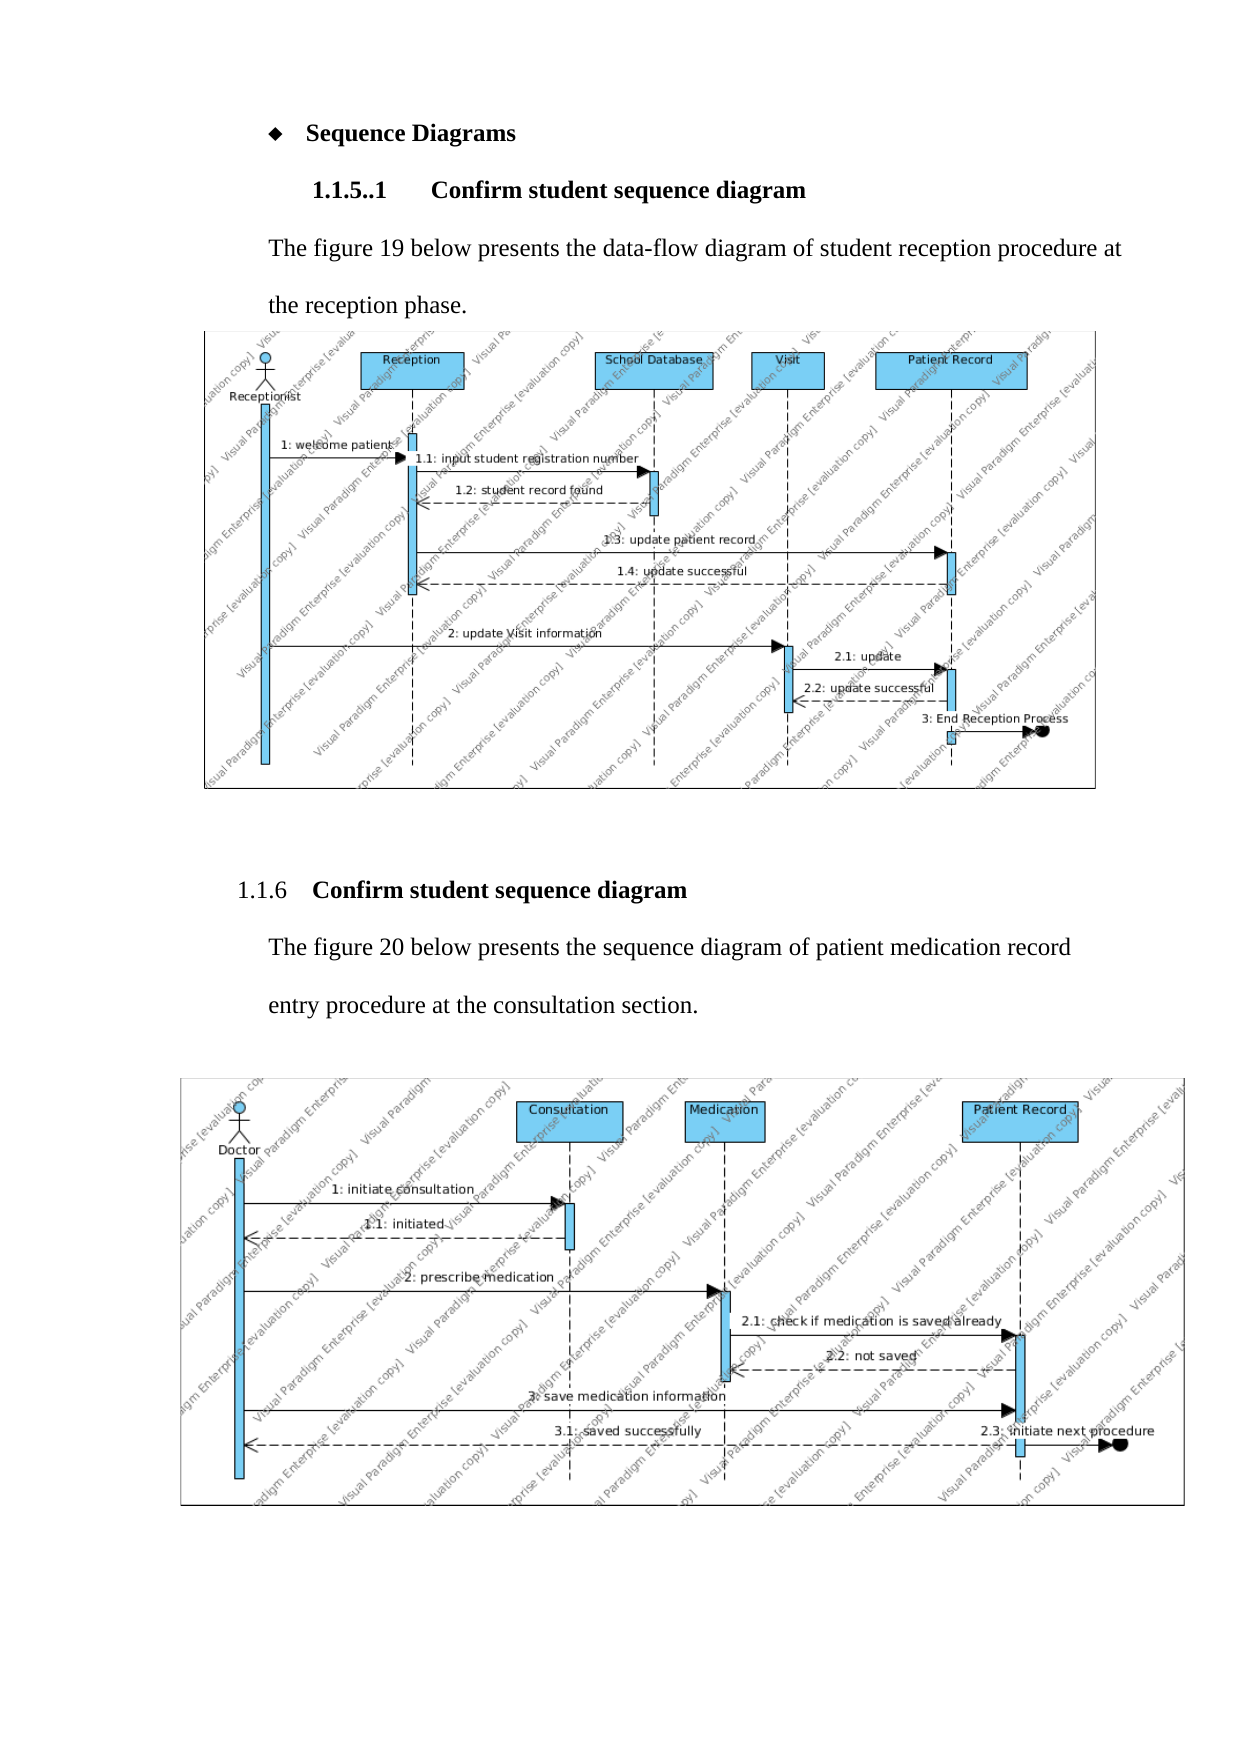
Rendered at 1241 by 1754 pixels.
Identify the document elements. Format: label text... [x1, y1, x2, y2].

picture [180, 1078, 1185, 1506]
list The figure 20 below presents the sequence diagram of patient medication record entry procedure at the consultation section. [231, 932, 1122, 1019]
list Sequence Diagrams [268, 118, 1122, 147]
list The figure 19 below presents the data-flow diagram of student reception procedure at the reception phase. [231, 233, 1122, 319]
list Confirm student sequence diagram [231, 875, 1122, 904]
picture [204, 331, 1096, 789]
list Confirm student sequence diagram [306, 176, 1122, 204]
